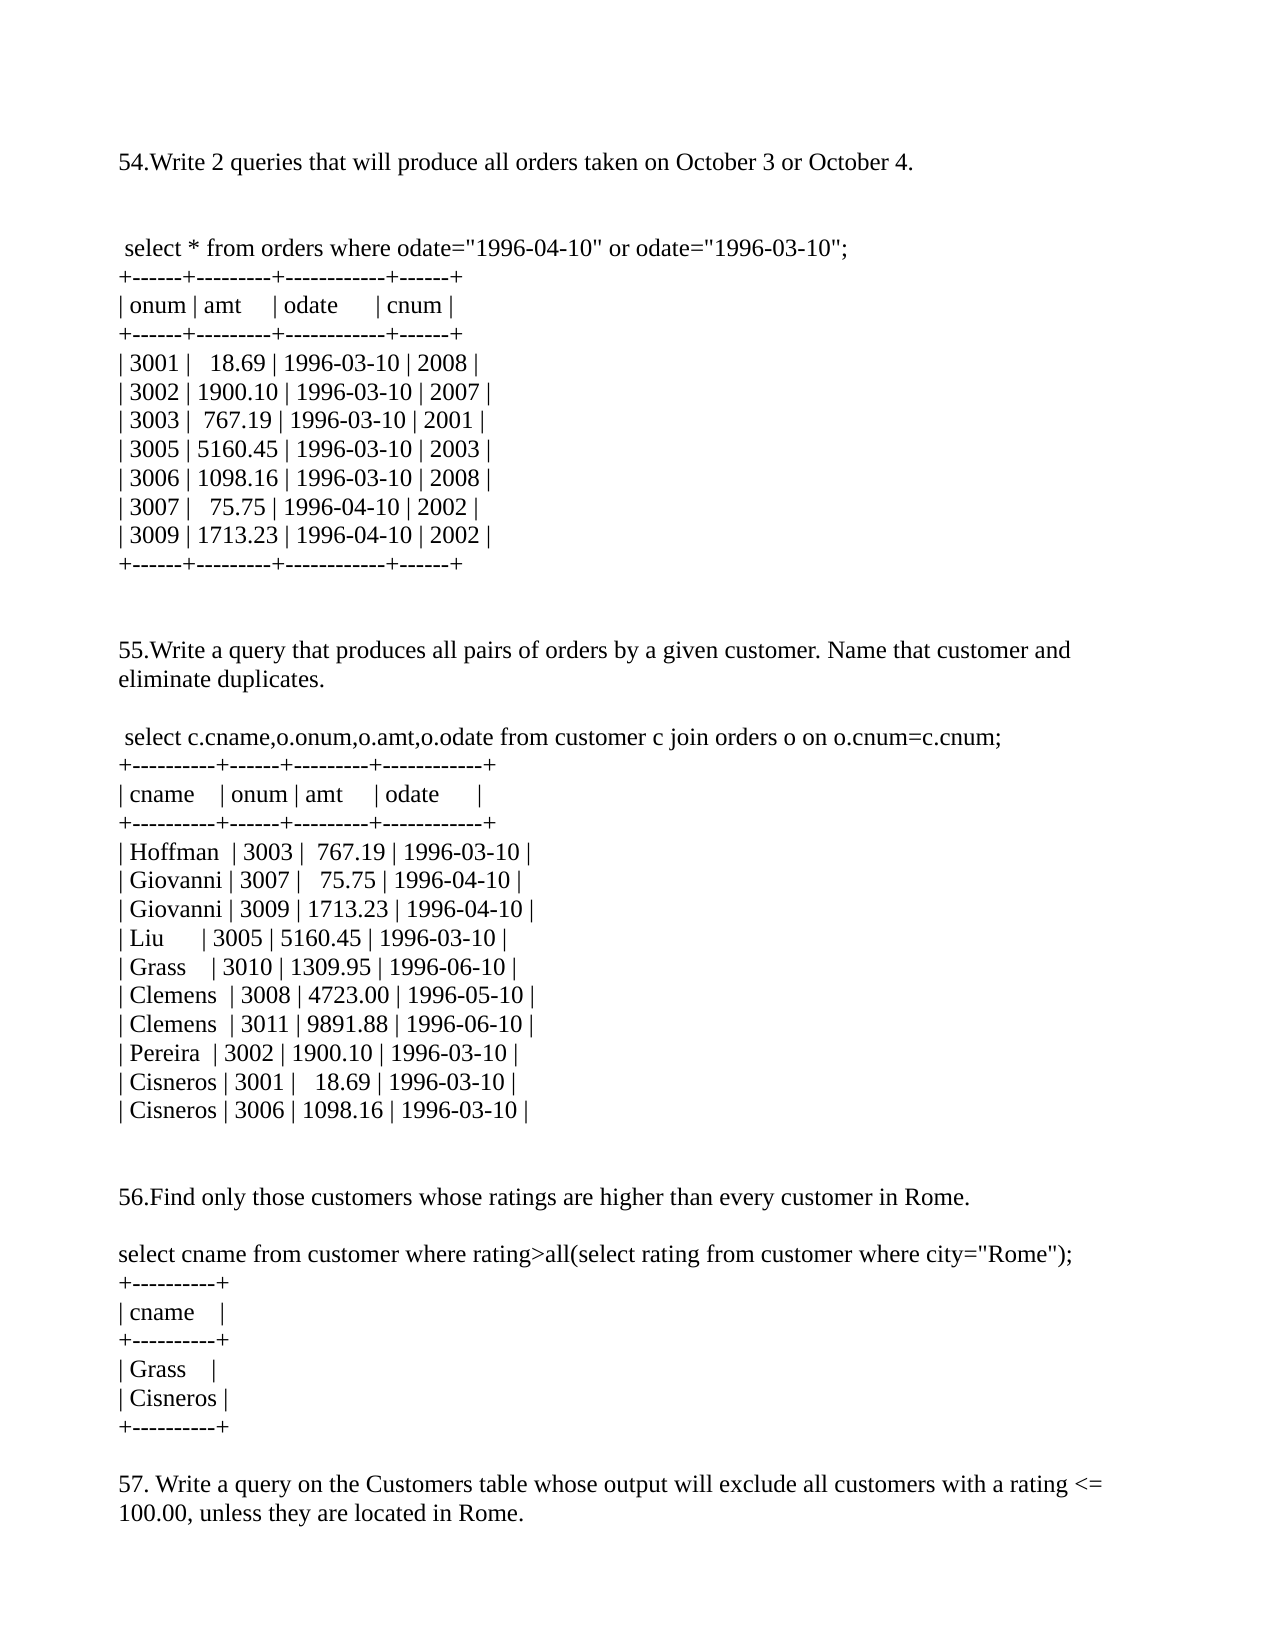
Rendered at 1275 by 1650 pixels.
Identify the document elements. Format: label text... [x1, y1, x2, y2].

text 54.Write 2 queries that will produce all orders taken on October 3 or October 4. [118, 147, 1157, 176]
text | 3009 | 1713.23 | 1996-04-10 | 2002 | [118, 521, 1157, 549]
text 55.Write a query that produces all pairs of orders by a given customer. Name that customer and [118, 636, 1157, 664]
text +----------+------+---------+------------+ [118, 751, 1157, 779]
text 100.00, unless they are located in Rome. [118, 1498, 1157, 1527]
text | Cisneros | 3001 | 18.69 | 1996-03-10 | [118, 1067, 1157, 1096]
text | cname | onum | amt | odate | [118, 779, 1157, 808]
text | Cisneros | [118, 1383, 1157, 1412]
text | Pereira | 3002 | 1900.10 | 1996-03-10 | [118, 1038, 1157, 1067]
text 56.Find only those customers whose ratings are higher than every customer in Rome. [118, 1182, 1157, 1211]
text | Giovanni | 3009 | 1713.23 | 1996-04-10 | [118, 894, 1157, 923]
text | Liu | 3005 | 5160.45 | 1996-03-10 | [118, 923, 1157, 952]
text | 3002 | 1900.10 | 1996-03-10 | 2007 | [118, 377, 1157, 406]
text +----------+------+---------+------------+ [118, 808, 1157, 837]
text +------+---------+------------+------+ [118, 549, 1157, 578]
text | cname | [118, 1297, 1157, 1326]
text | onum | amt | odate | cnum | [118, 291, 1157, 319]
text select * from orders where odate="1996-04-10" or odate="1996-03-10"; [118, 233, 1157, 262]
text select cname from customer where rating>all(select rating from customer where city="Rome"); [118, 1239, 1157, 1268]
text | Grass | 3010 | 1309.95 | 1996-06-10 | [118, 952, 1157, 981]
text | 3006 | 1098.16 | 1996-03-10 | 2008 | [118, 463, 1157, 492]
text +------+---------+------------+------+ [118, 262, 1157, 291]
text +----------+ [118, 1268, 1157, 1297]
text +----------+ [118, 1412, 1157, 1441]
text | 3007 | 75.75 | 1996-04-10 | 2002 | [118, 492, 1157, 521]
text | 3003 | 767.19 | 1996-03-10 | 2001 | [118, 406, 1157, 434]
text | Grass | [118, 1354, 1157, 1383]
text | Clemens | 3008 | 4723.00 | 1996-05-10 | [118, 981, 1157, 1009]
text | Hoffman | 3003 | 767.19 | 1996-03-10 | [118, 837, 1157, 866]
text | Giovanni | 3007 | 75.75 | 1996-04-10 | [118, 866, 1157, 894]
text +----------+ [118, 1326, 1157, 1354]
text select c.cname,o.onum,o.amt,o.odate from customer c join orders o on o.cnum=c.cnum; [118, 722, 1157, 751]
text | 3005 | 5160.45 | 1996-03-10 | 2003 | [118, 434, 1157, 463]
text +------+---------+------------+------+ [118, 319, 1157, 348]
text | Cisneros | 3006 | 1098.16 | 1996-03-10 | [118, 1096, 1157, 1124]
text | Clemens | 3011 | 9891.88 | 1996-06-10 | [118, 1009, 1157, 1038]
text eliminate duplicates. [118, 664, 1157, 693]
text | 3001 | 18.69 | 1996-03-10 | 2008 | [118, 348, 1157, 377]
text 57. Write a query on the Customers table whose output will exclude all customers with a rating <= [118, 1469, 1157, 1498]
